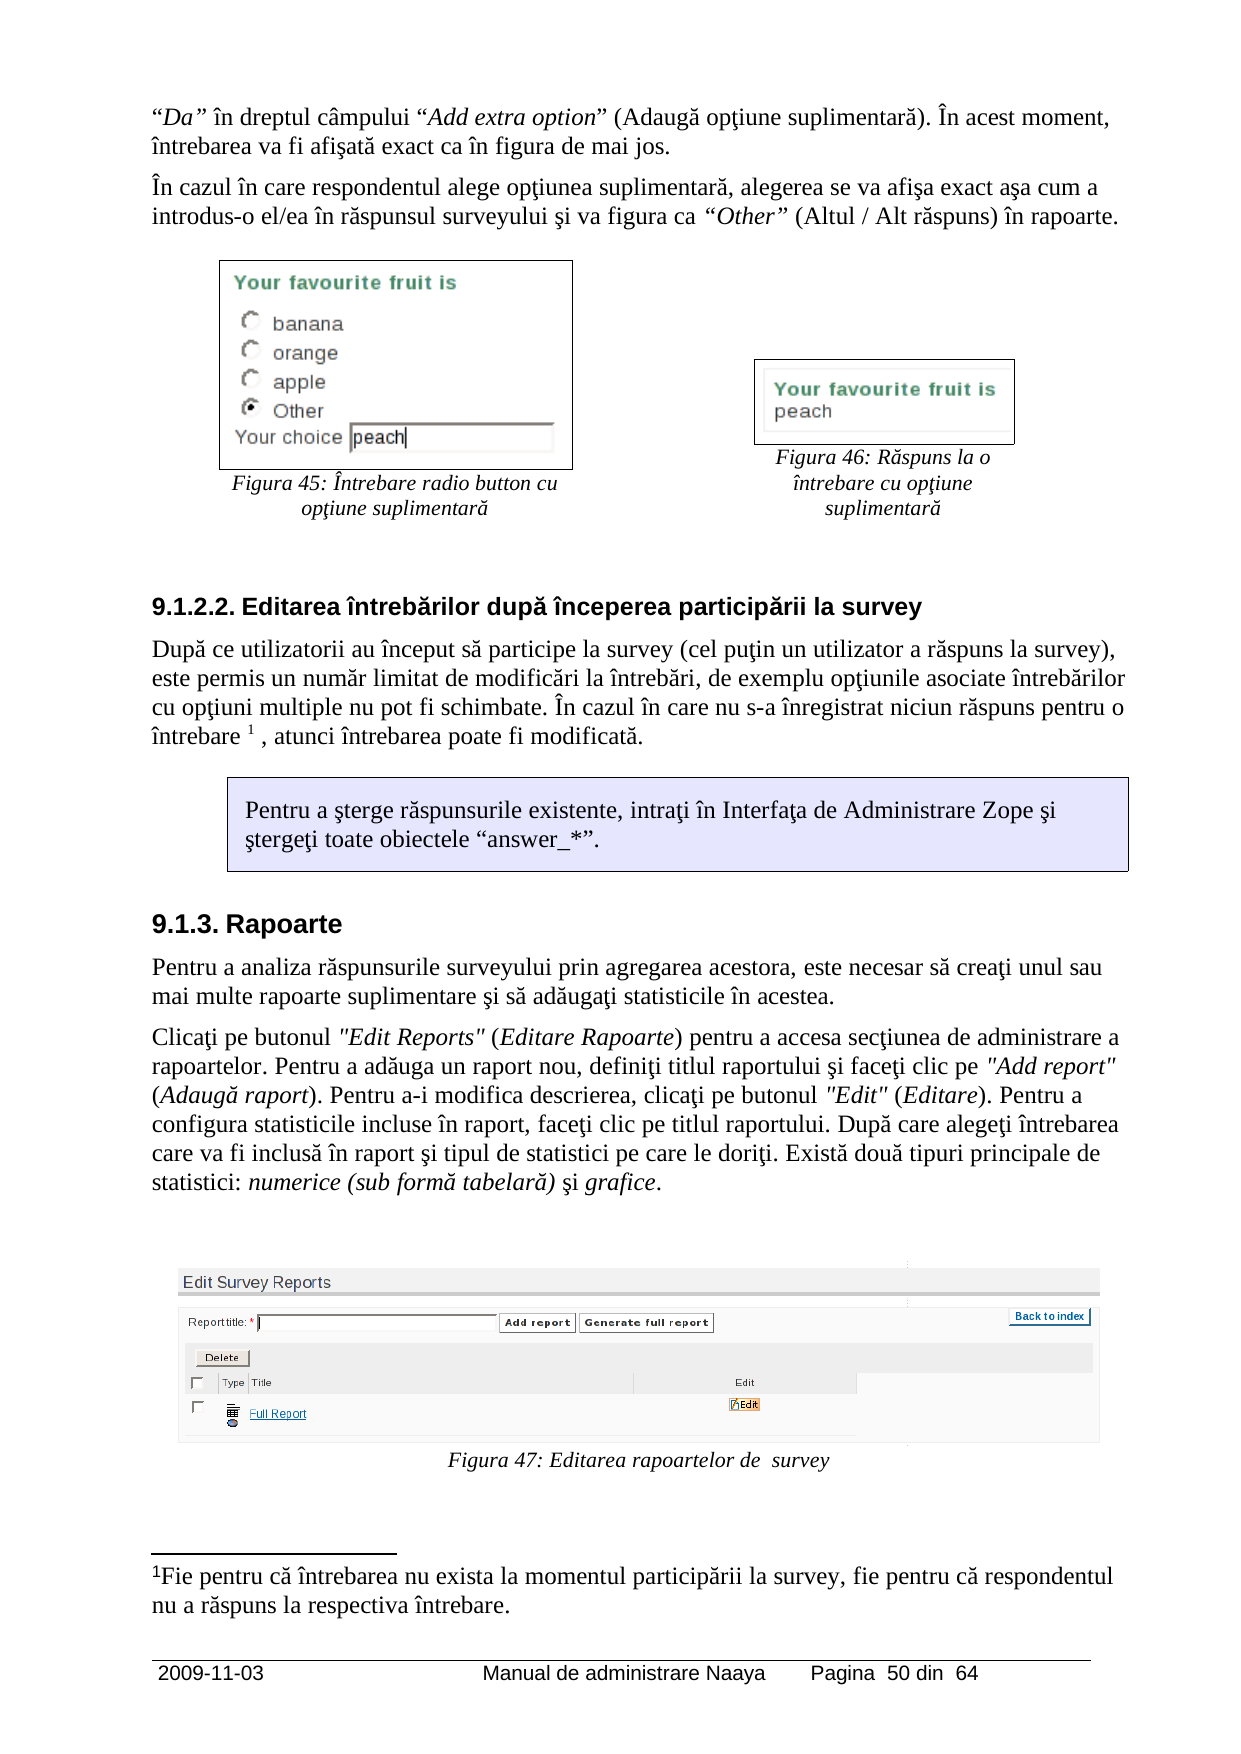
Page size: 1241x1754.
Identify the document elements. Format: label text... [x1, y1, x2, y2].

text Pentru a şterge răspunsurile existente, intraţi în Interfaţa de Administrare Zope şi ştergeţi toate obiectele “answer_*”. [228, 778, 1128, 871]
text Pentru a analiza răspunsurile surveyului prin agregarea acestora, este necesar să creaţi unul sau mai multe rapoarte suplimentare şi să adăugaţi statisticile în acestea. [152, 952, 1128, 1010]
text În cazul în care respondentul alege opţiunea suplimentară, alegerea se va afişa exact aşa cum a introdus-o el/ea în răspunsul surveyului şi va figura ca “Other” (Altul / Alt răspuns) în rapoarte. [152, 171, 1128, 229]
table_header [152, 241, 640, 526]
subtitle Rapoarte [152, 908, 1128, 939]
text Fie pentru că întrebarea nu exista la momentul participării la survey, fie pentru că respondentul nu a răspuns la respectiva întrebare. [152, 1561, 1128, 1619]
text Clicaţi pe butonul "Edit Reports" (Editare Rapoarte) pentru a accesa secţiunea de administrare a rapoartelor. Pentru a adăuga un raport nou, definiţi titlul raportului şi faceţi clic pe "Add report" (Adaugă raport). Pentru a-i modifica descrierea, clicaţi pe butonul "Edit" (Editare). Pentru a configura statisticile incluse în raport, faceţi clic pe titlul raportului. După care alegeţi întrebarea care va fi inclusă în raport şi tipul de statistici pe care le doriţi. Există două tipuri principale de statistici: numerice (sub formă tabelară) şi grafice. [152, 1022, 1128, 1196]
table_header [640, 241, 1128, 526]
picture [176, 1261, 1104, 1447]
picture [222, 262, 569, 467]
text După ce utilizatorii au început să participe la survey (cel puţin un utilizator a răspuns la survey), este permis un număr limitat de modificări la întrebări, de exemplu opţiunile asociate întrebărilor cu opţiuni multiple nu pot fi schimbate. În cazul în care nu s-a înregistrat niciun răspuns pentru o întrebare , atunci întrebarea poate fi modificată. [152, 634, 1128, 750]
subtitle Editarea întrebărilor după începerea participării la survey [152, 592, 1128, 621]
text Figura 47: Editarea rapoartelor de survey [176, 1447, 1104, 1473]
text “Da” în dreptul câmpului “Add extra option” (Adaugă opţiune suplimentară). În acest moment, întrebarea va fi afişată exact ca în figura de mai jos. [152, 102, 1128, 160]
picture [756, 361, 1012, 441]
